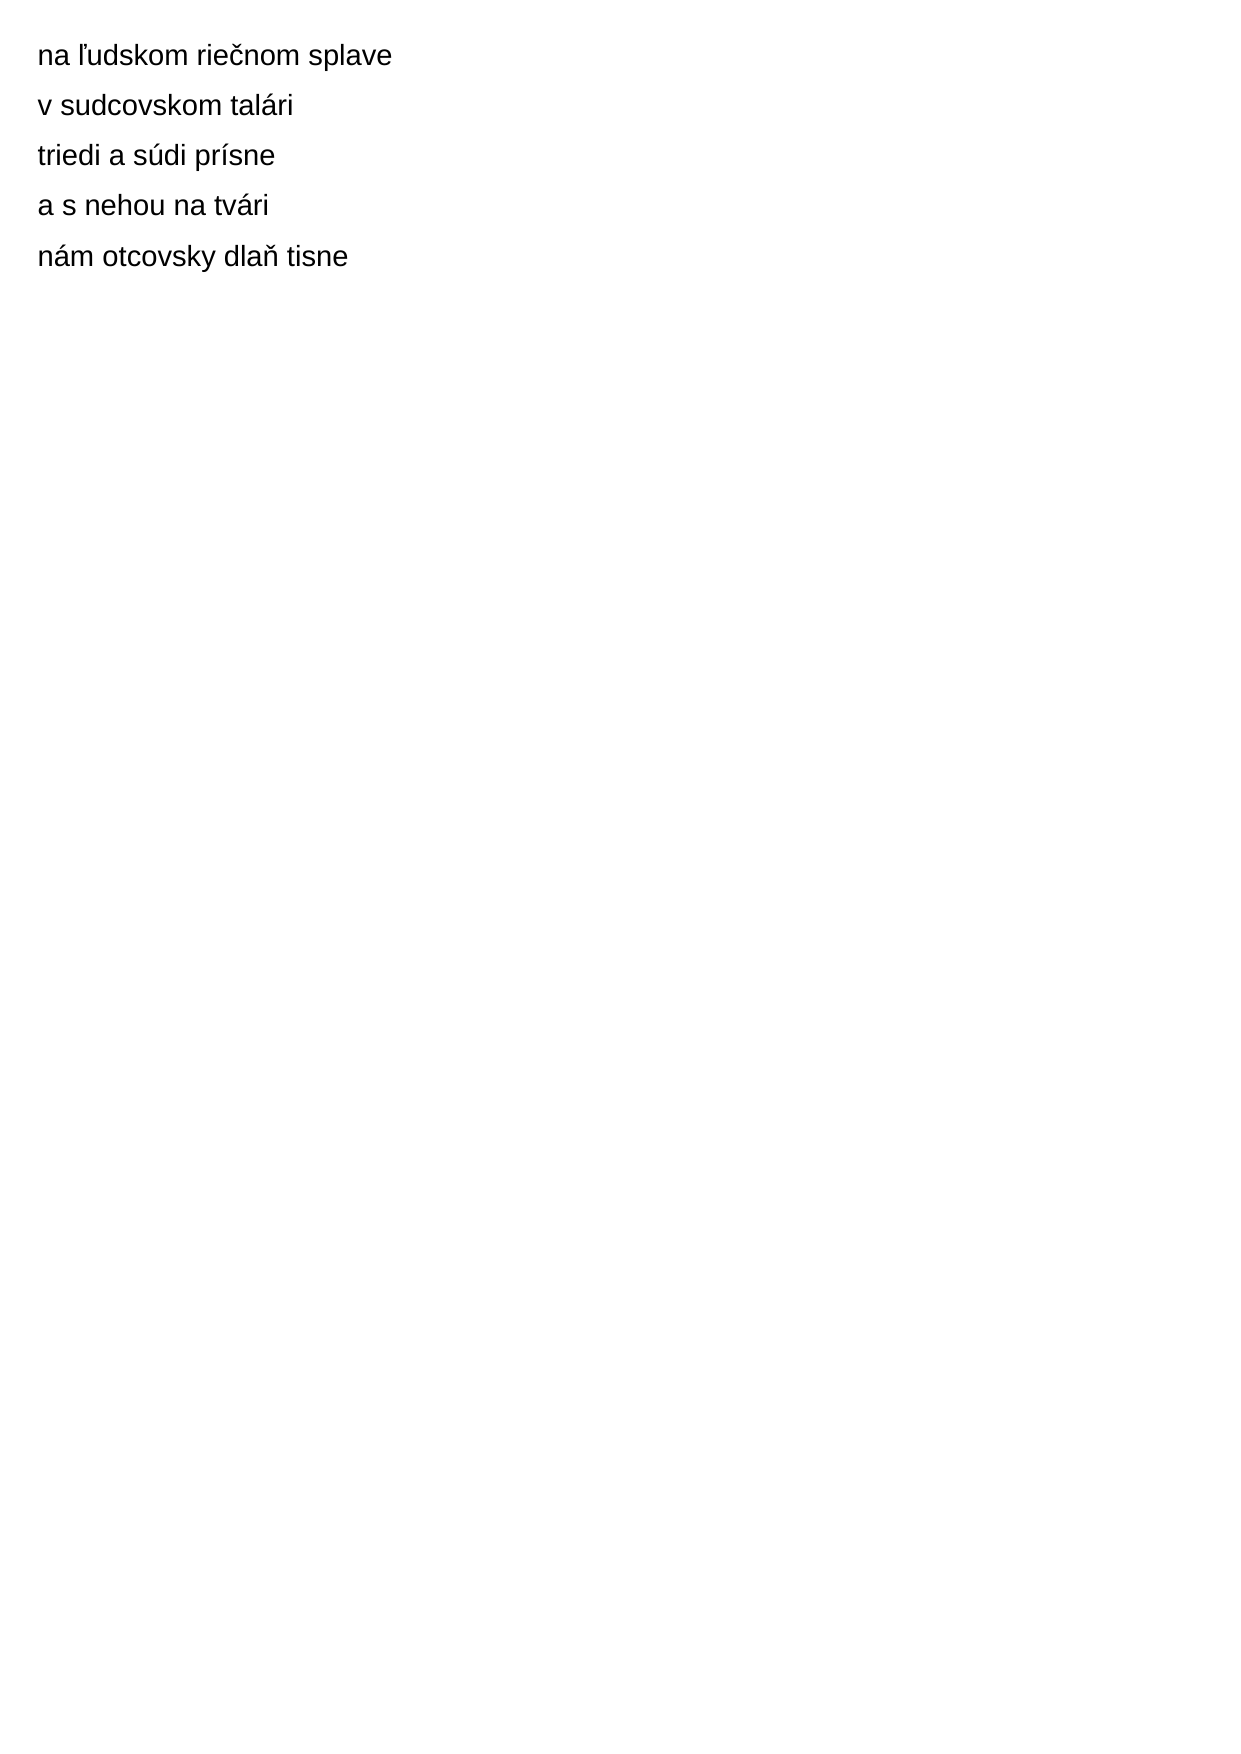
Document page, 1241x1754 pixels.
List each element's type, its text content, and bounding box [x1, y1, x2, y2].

text nám otcovsky dlaň tisne [37, 239, 1130, 272]
text v sudcovskom talári [37, 88, 1130, 121]
text triedi a súdi prísne [37, 138, 1130, 172]
text a s nehou na tvári [37, 188, 1130, 222]
text na ľudskom riečnom splave [37, 37, 1130, 71]
